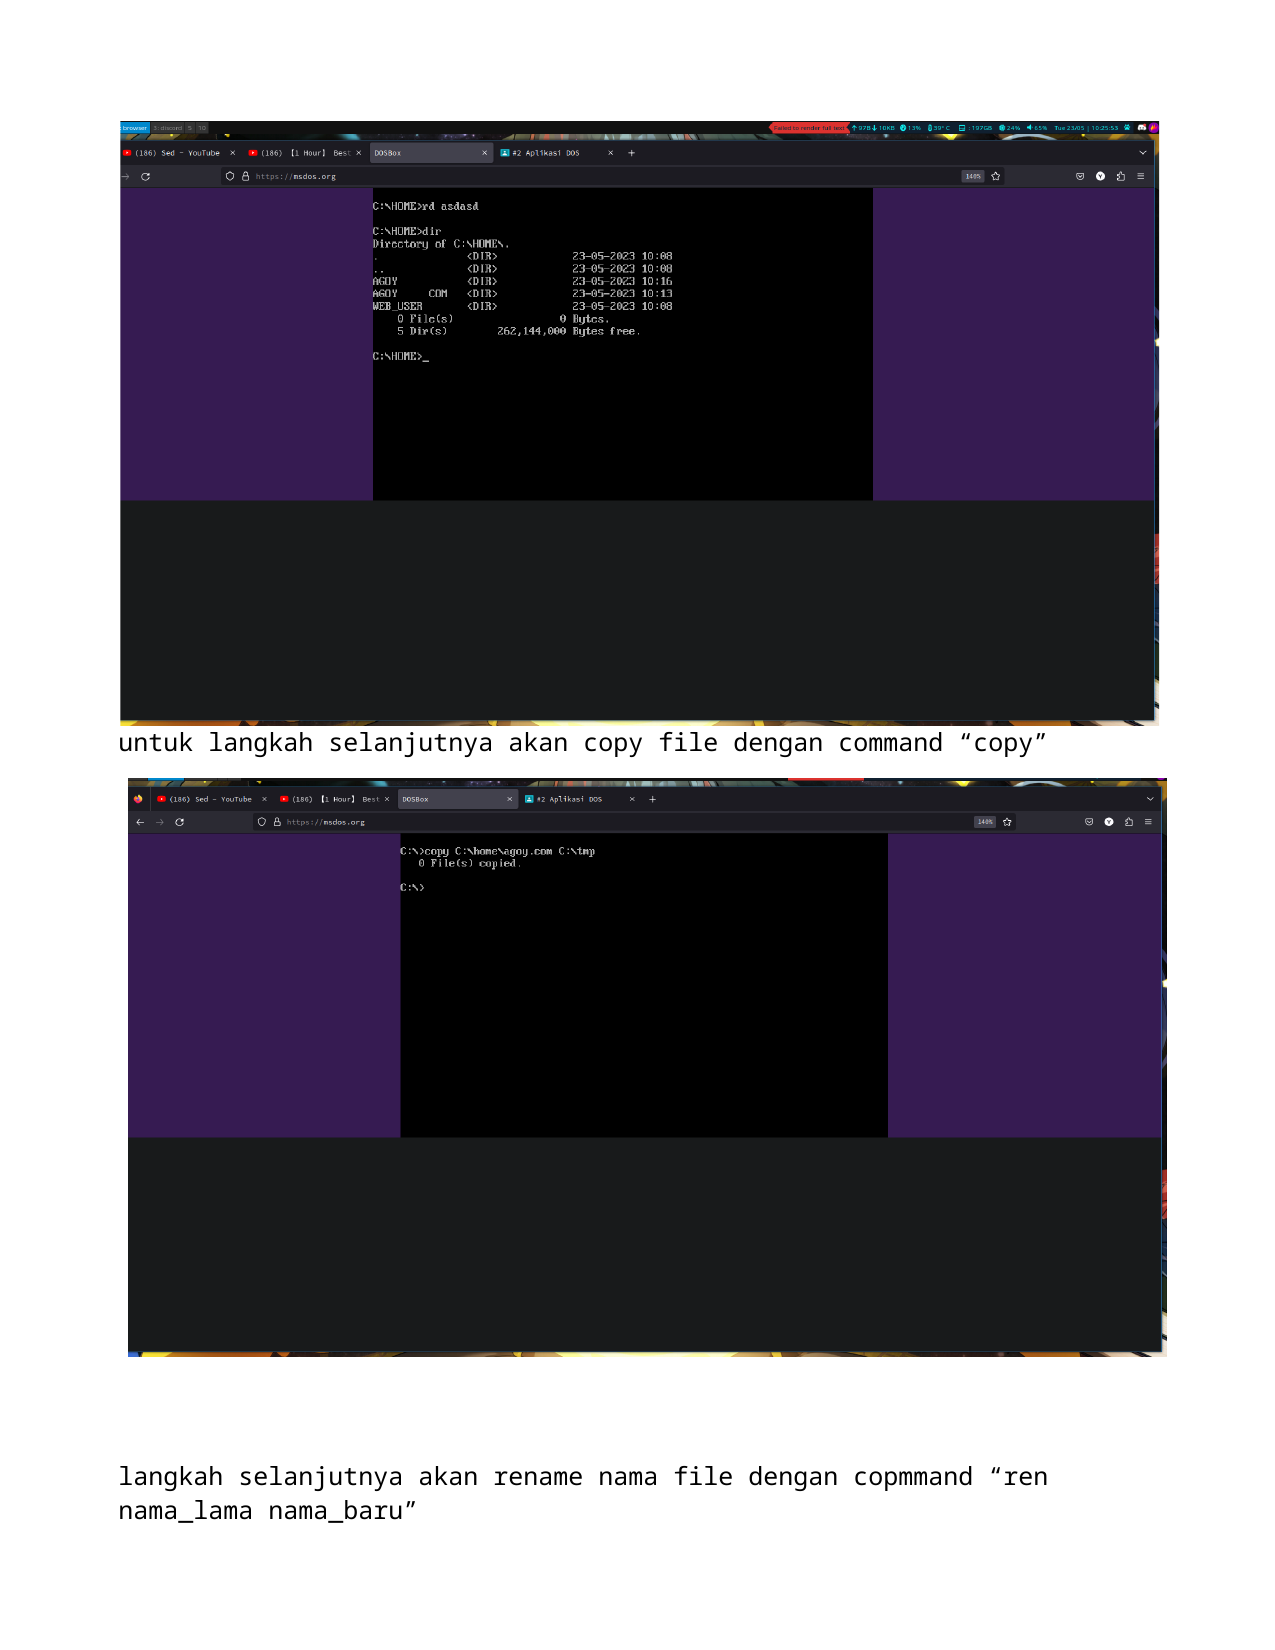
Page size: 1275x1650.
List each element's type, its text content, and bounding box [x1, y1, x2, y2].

picture [128, 778, 1167, 1357]
text untuk langkah selanjutnya akan copy file dengan command “copy” [118, 118, 1157, 759]
text langkah selanjutnya akan rename nama file dengan copmmand “ren nama_lama nama_baru” [118, 1459, 1157, 1527]
picture [120, 121, 1160, 726]
